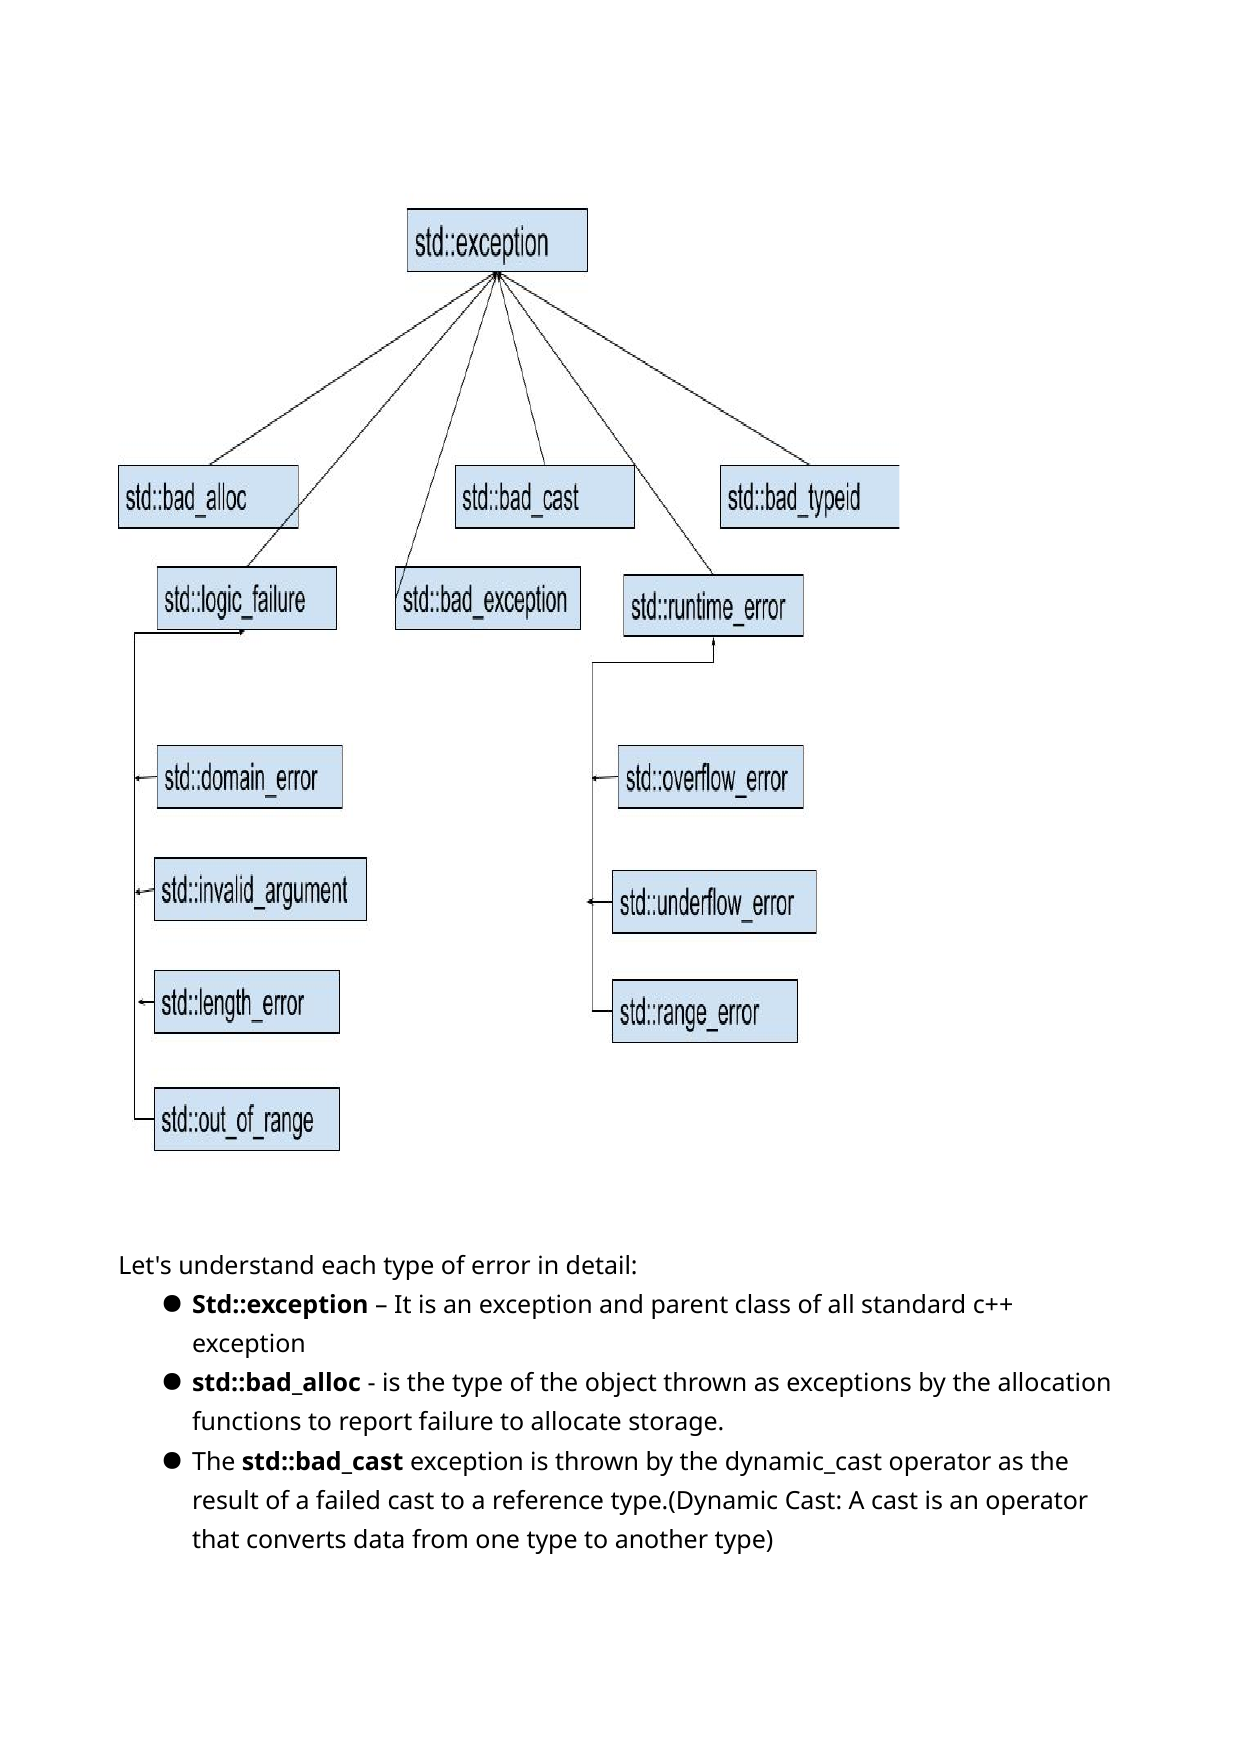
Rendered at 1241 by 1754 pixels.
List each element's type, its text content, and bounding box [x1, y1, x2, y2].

list The std::bad_cast exception is thrown by the dynamic_cast operator as the result of a failed cast to a reference type.(Dynamic Cast: A cast is an operator that converts data from one type to another type) [162, 1443, 1122, 1556]
picture [118, 118, 900, 1244]
list std::bad_alloc - is the type of the object thrown as exceptions by the allocation functions to report failure to allocate storage. [162, 1365, 1122, 1438]
list Std::exception – It is an exception and parent class of all standard c++ exception [162, 1287, 1122, 1360]
text Let's understand each type of error in detail: [118, 1247, 1122, 1281]
